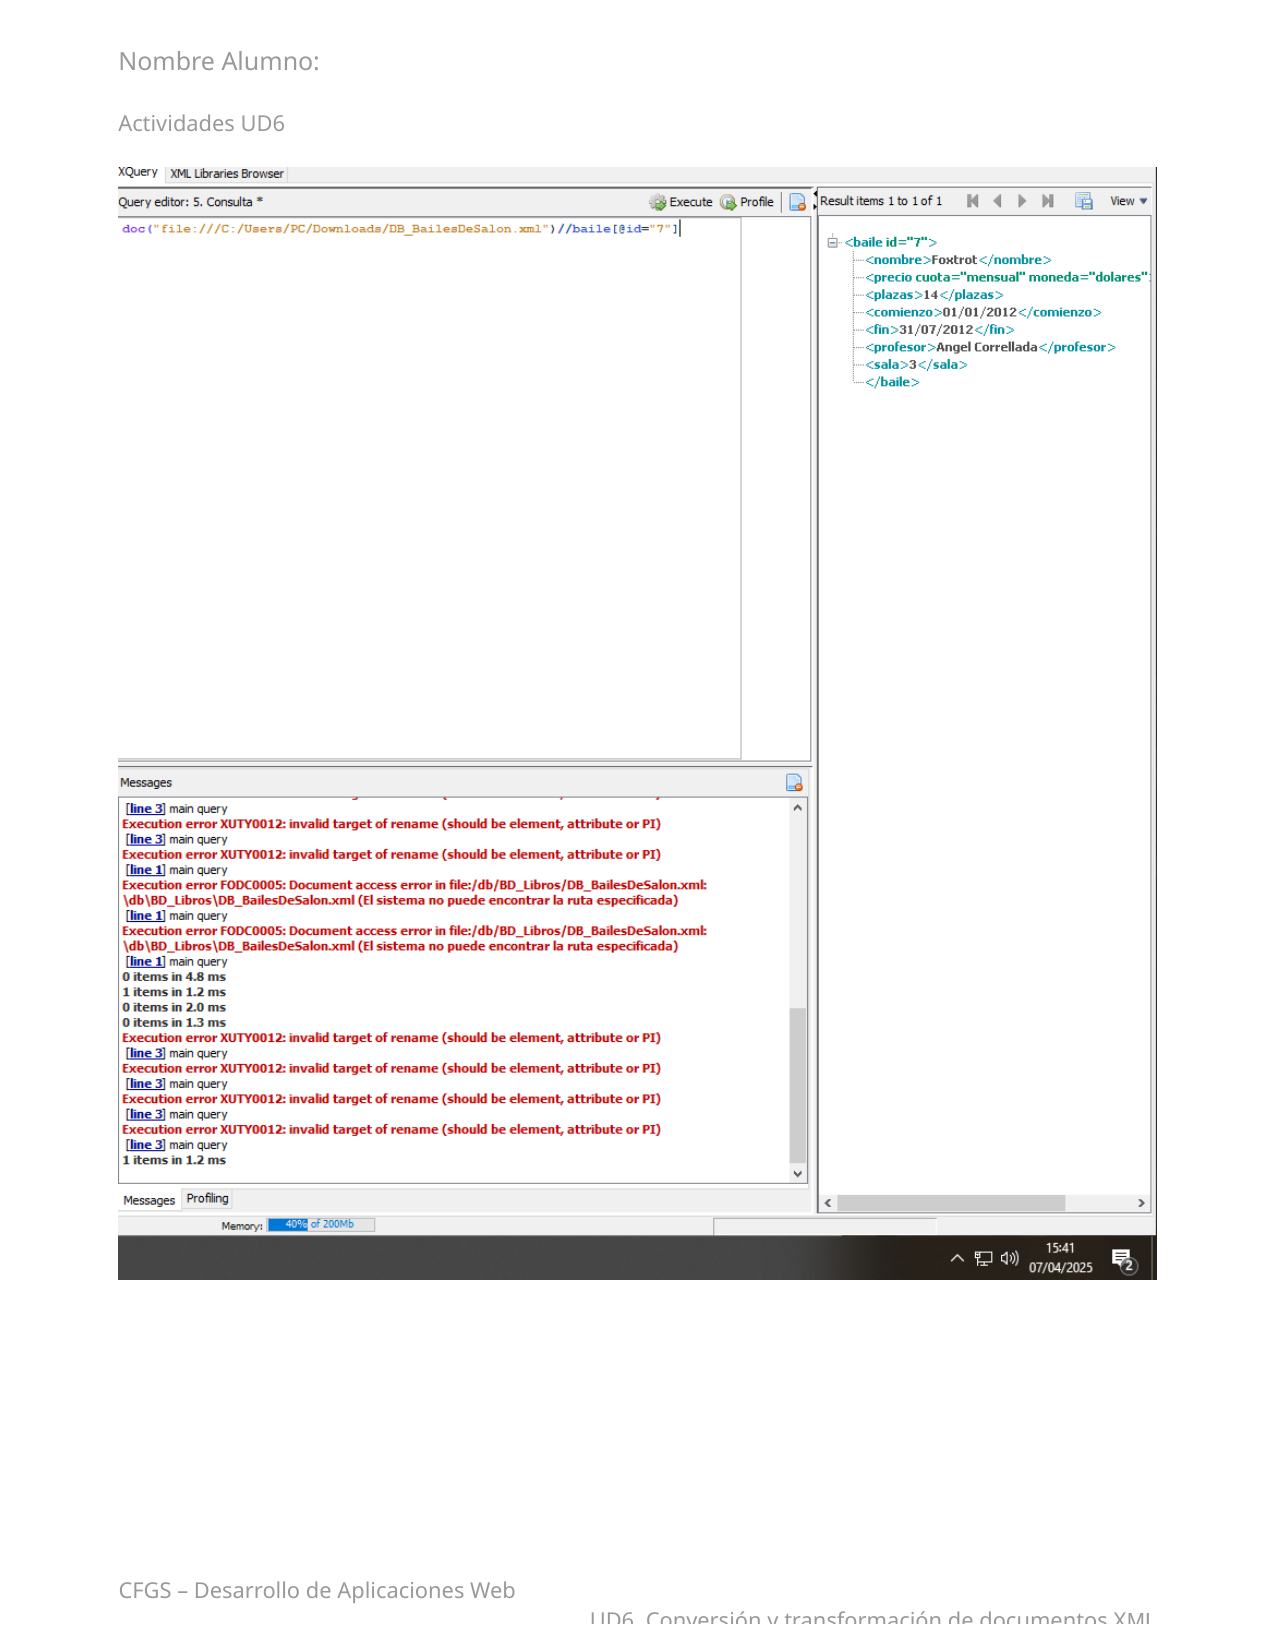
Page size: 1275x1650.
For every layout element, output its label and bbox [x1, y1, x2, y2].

picture [118, 167, 1157, 1280]
